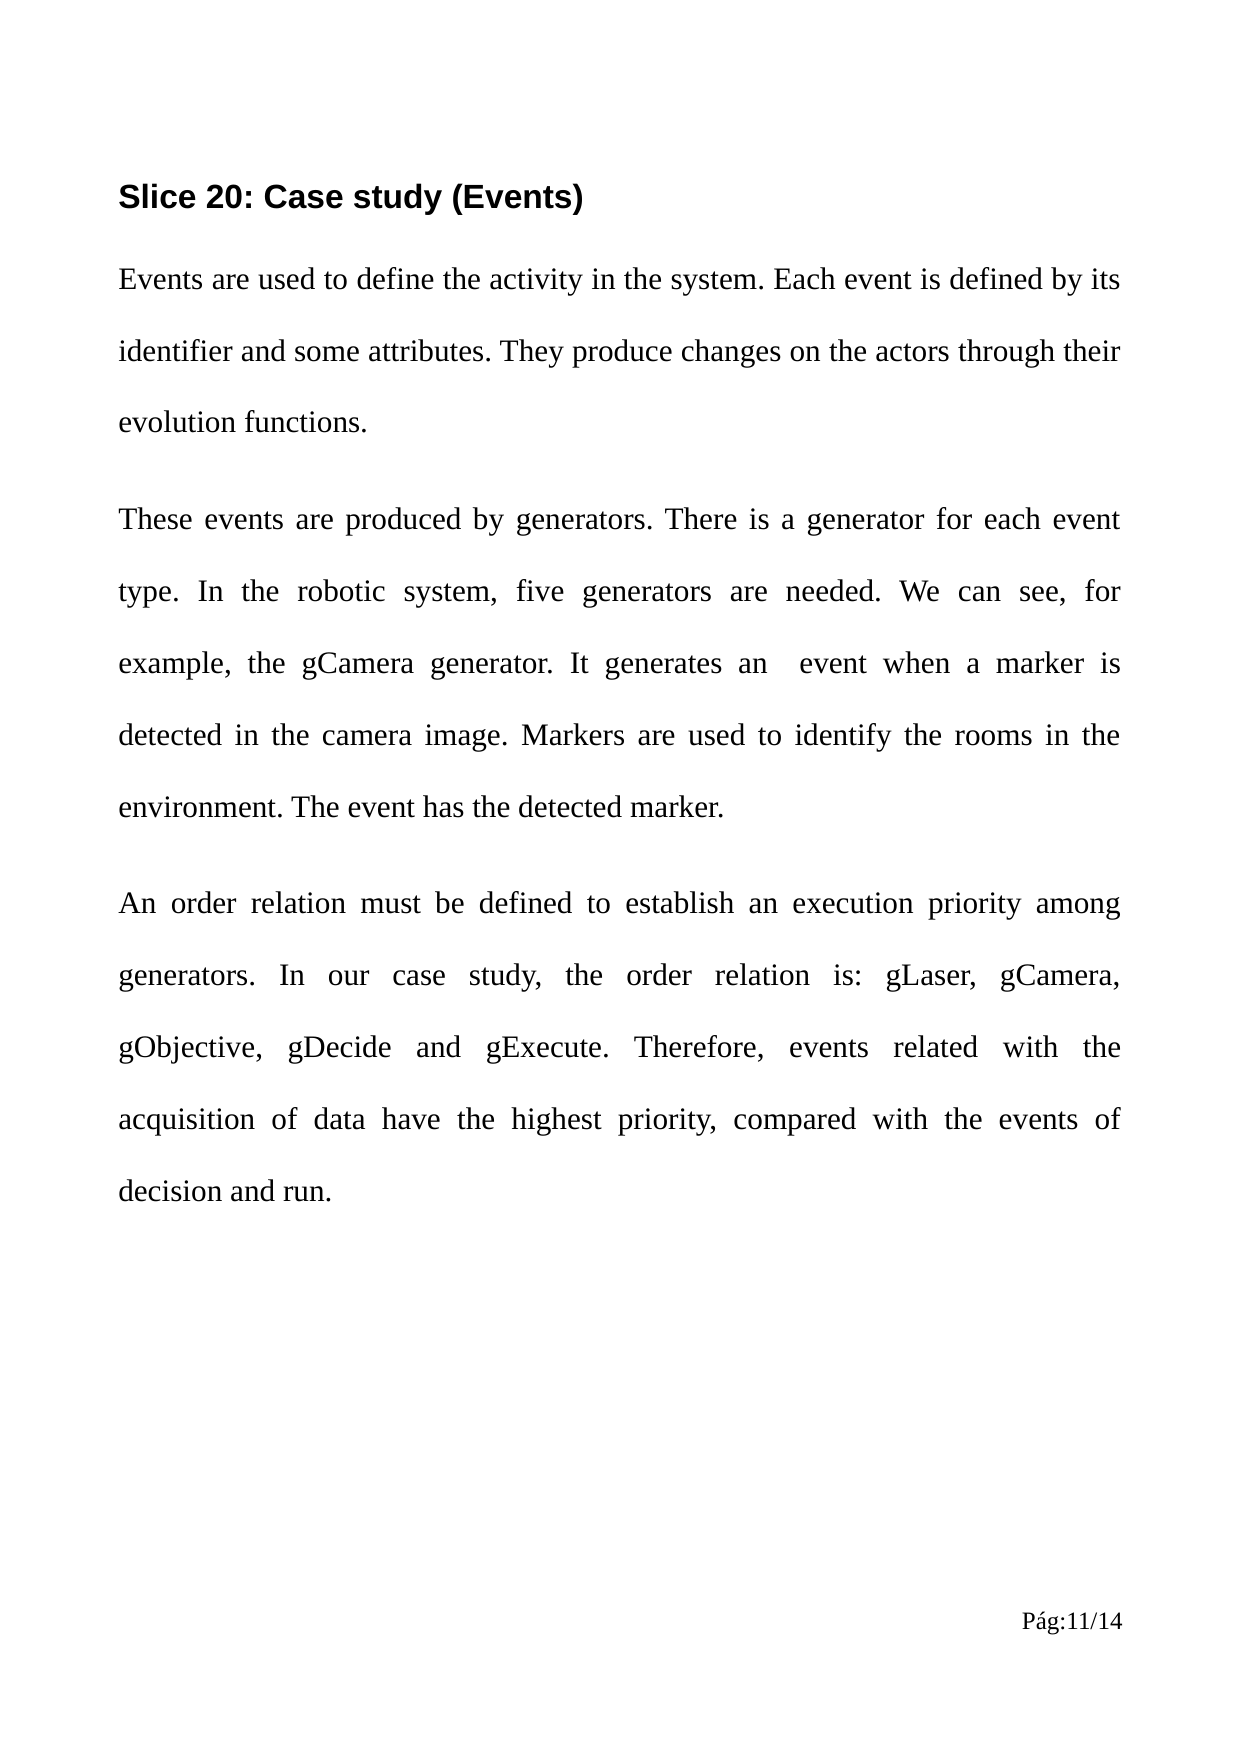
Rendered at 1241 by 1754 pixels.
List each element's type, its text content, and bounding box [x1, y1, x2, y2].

text An order relation must be defined to establish an execution priority among generators. In our case study, the order relation is: gLaser, gCamera, gObjective, gDecide and gExecute. Therefore, events related with the acquisition of data have the highest priority, compared with the events of decision and run. [118, 884, 1122, 1208]
text Events are used to define the activity in the system. Each event is defined by its identifier and some attributes. They produce changes on the actors through their evolution functions. [118, 260, 1122, 439]
subtitle Slice 20: Case study (Events) [118, 177, 1122, 216]
text These events are produced by generators. There is a generator for each event type. In the robotic system, five generators are needed. We can see, for example, the gCamera generator. It generates an event when a marker is detected in the camera image. Markers are used to identify the rooms in the environment. The event has the detected marker. [118, 500, 1122, 824]
